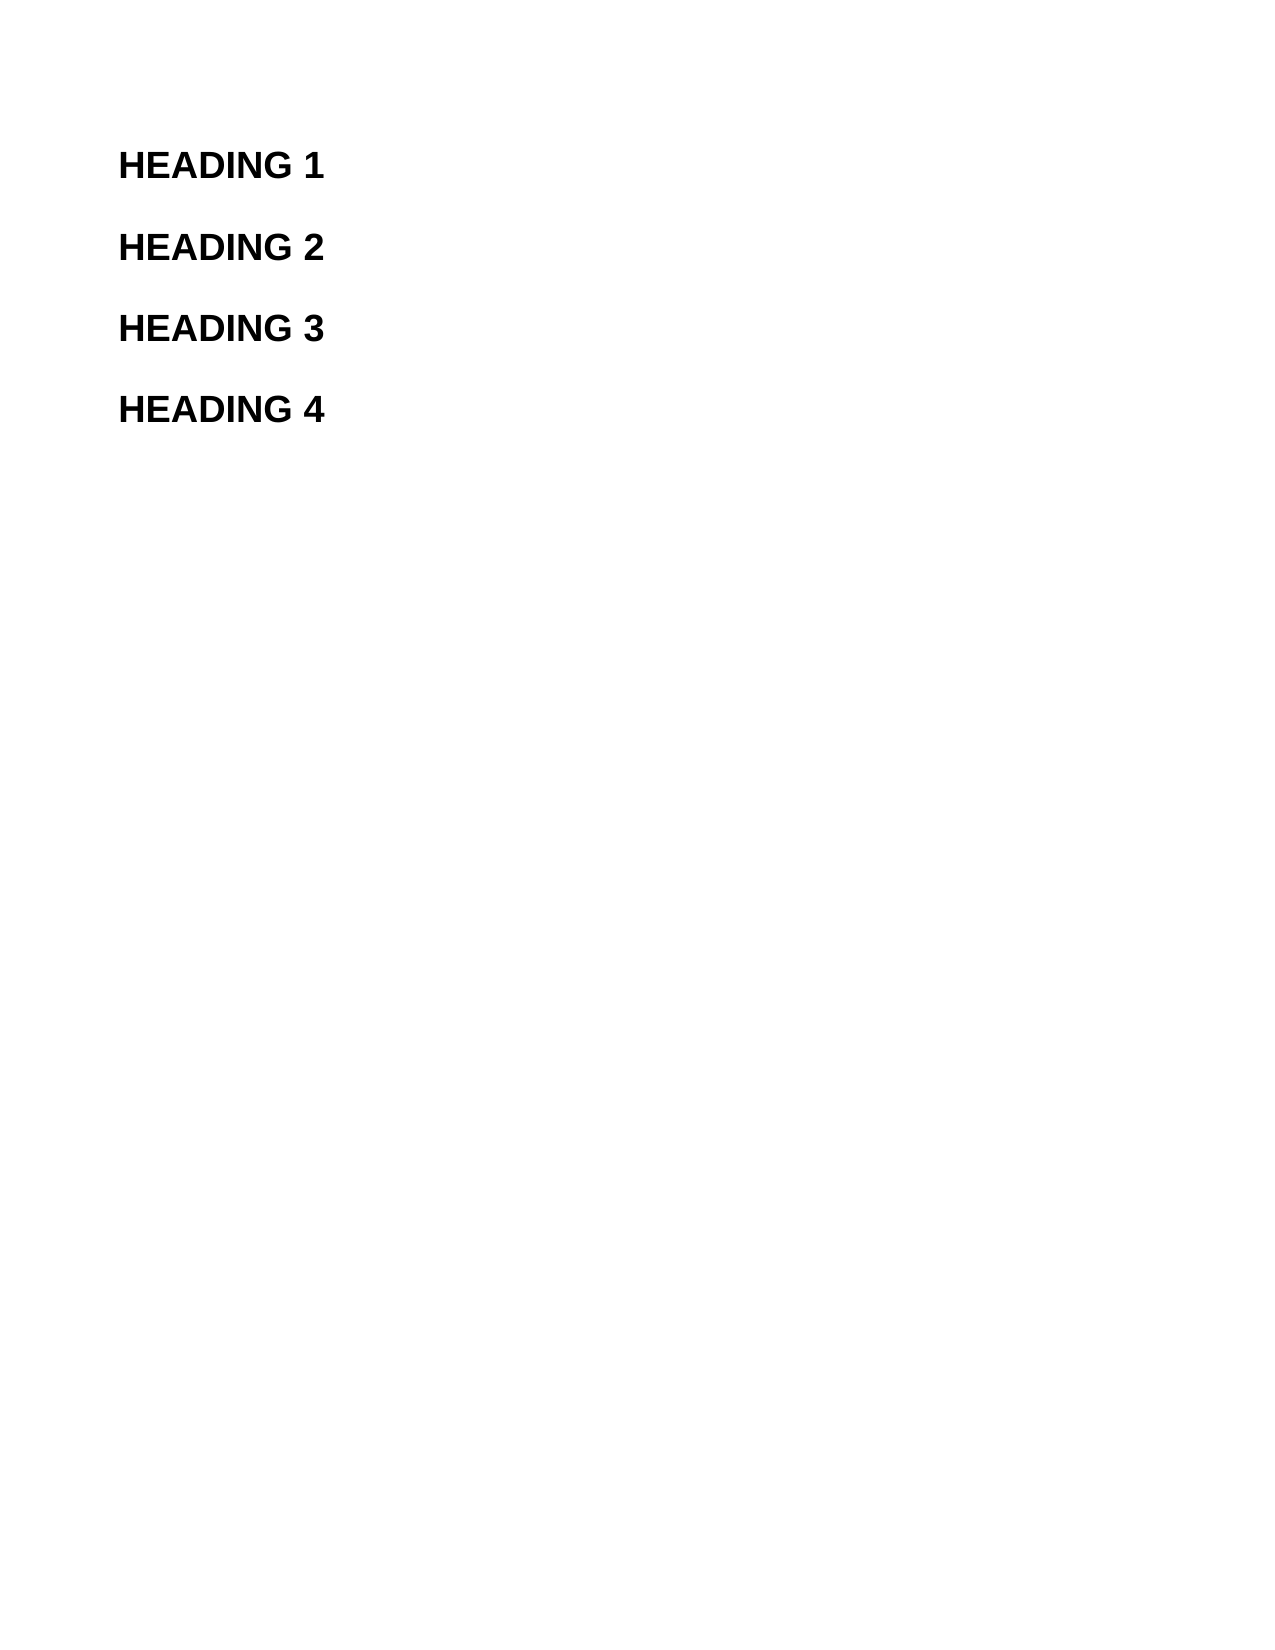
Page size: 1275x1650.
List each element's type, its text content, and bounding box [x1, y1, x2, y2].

subtitle HEADING 3 [118, 305, 1157, 349]
subtitle HEADING 1 [118, 143, 1157, 187]
subtitle HEADING 2 [118, 224, 1157, 268]
subtitle HEADING 4 [118, 387, 1157, 430]
